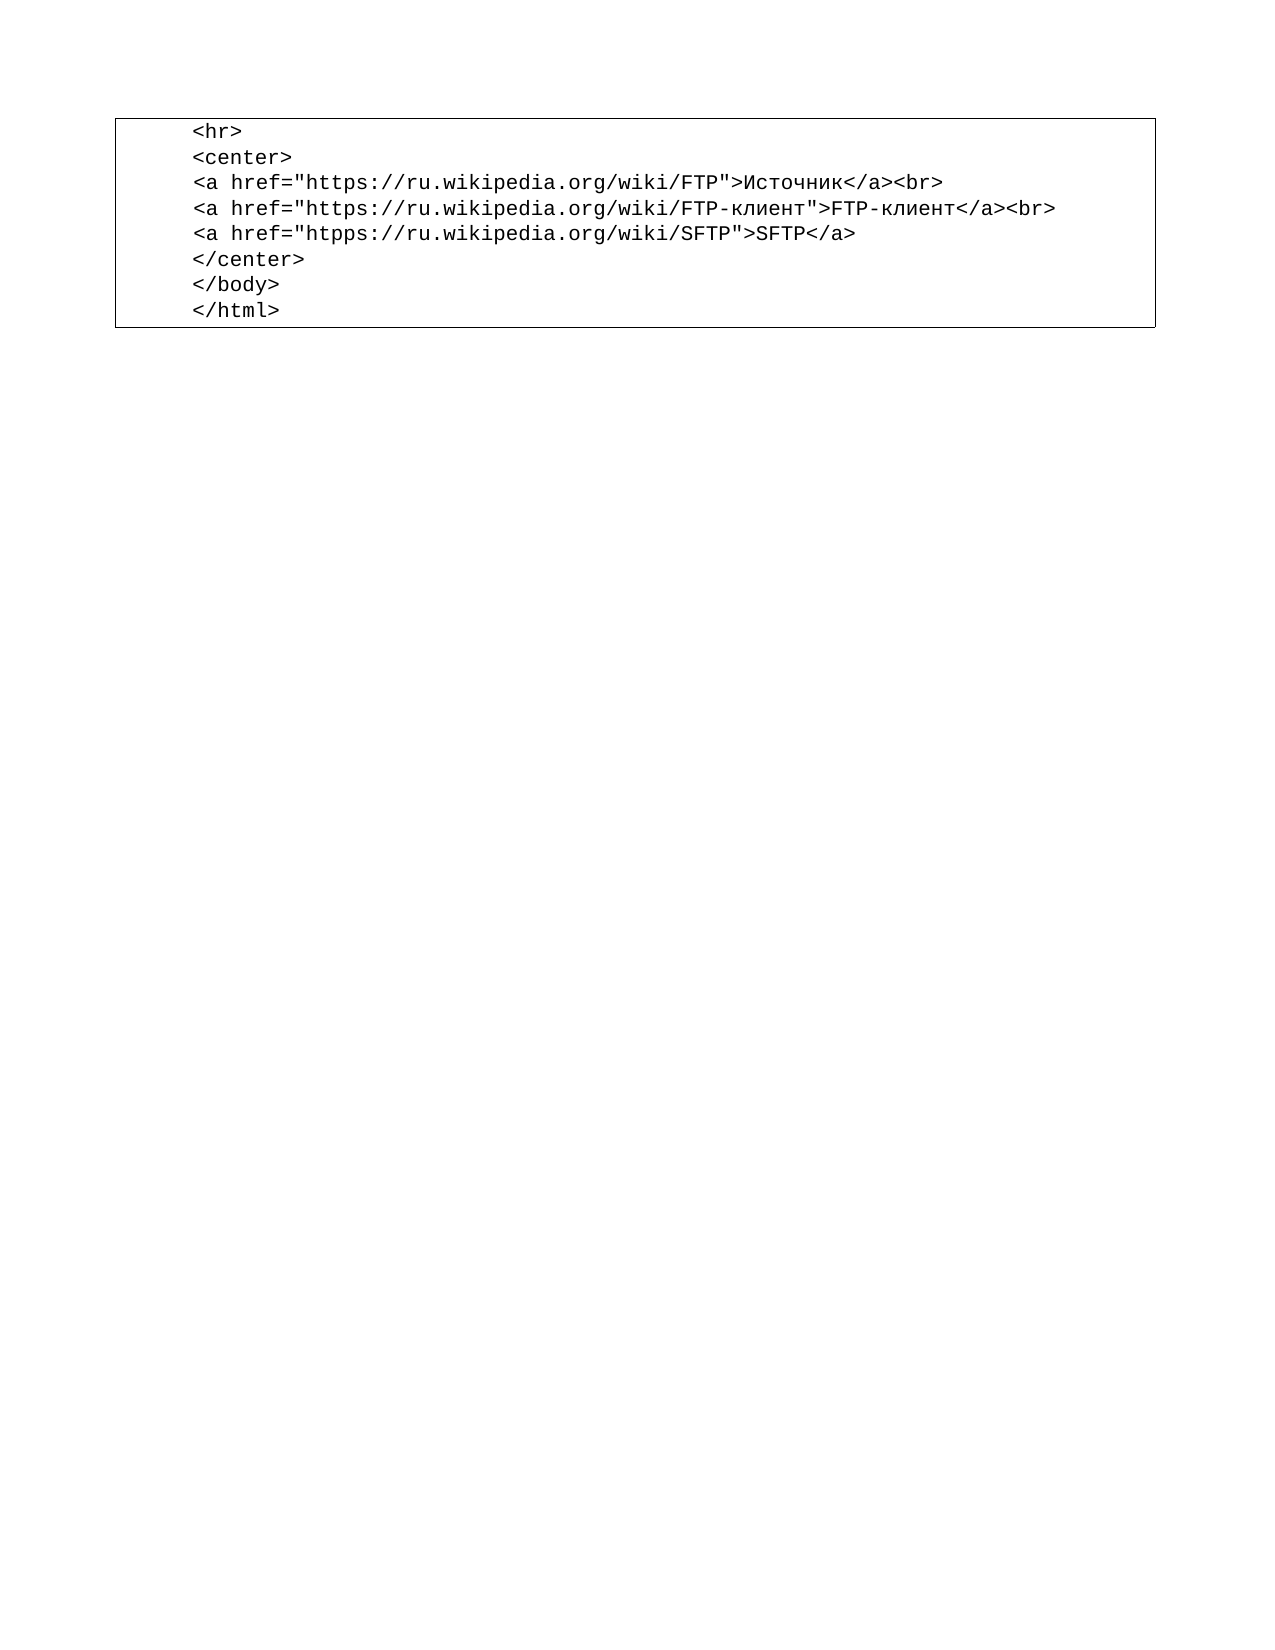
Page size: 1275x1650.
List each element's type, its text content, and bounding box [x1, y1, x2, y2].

text <hr> [116, 119, 1155, 144]
text </center> [116, 246, 1155, 271]
text <a href="https://ru.wikipedia.org/wiki/FTP">Источник</a><br> [116, 169, 1155, 195]
text <a href="htpps://ru.wikipedia.org/wiki/SFTP">SFTP</a> [116, 220, 1155, 246]
text <center> [116, 144, 1155, 169]
text <a href="https://ru.wikipedia.org/wiki/FTP-клиент">FTP-клиент</a><br> [116, 195, 1155, 220]
text </html> [116, 297, 1155, 327]
text </body> [116, 271, 1155, 297]
